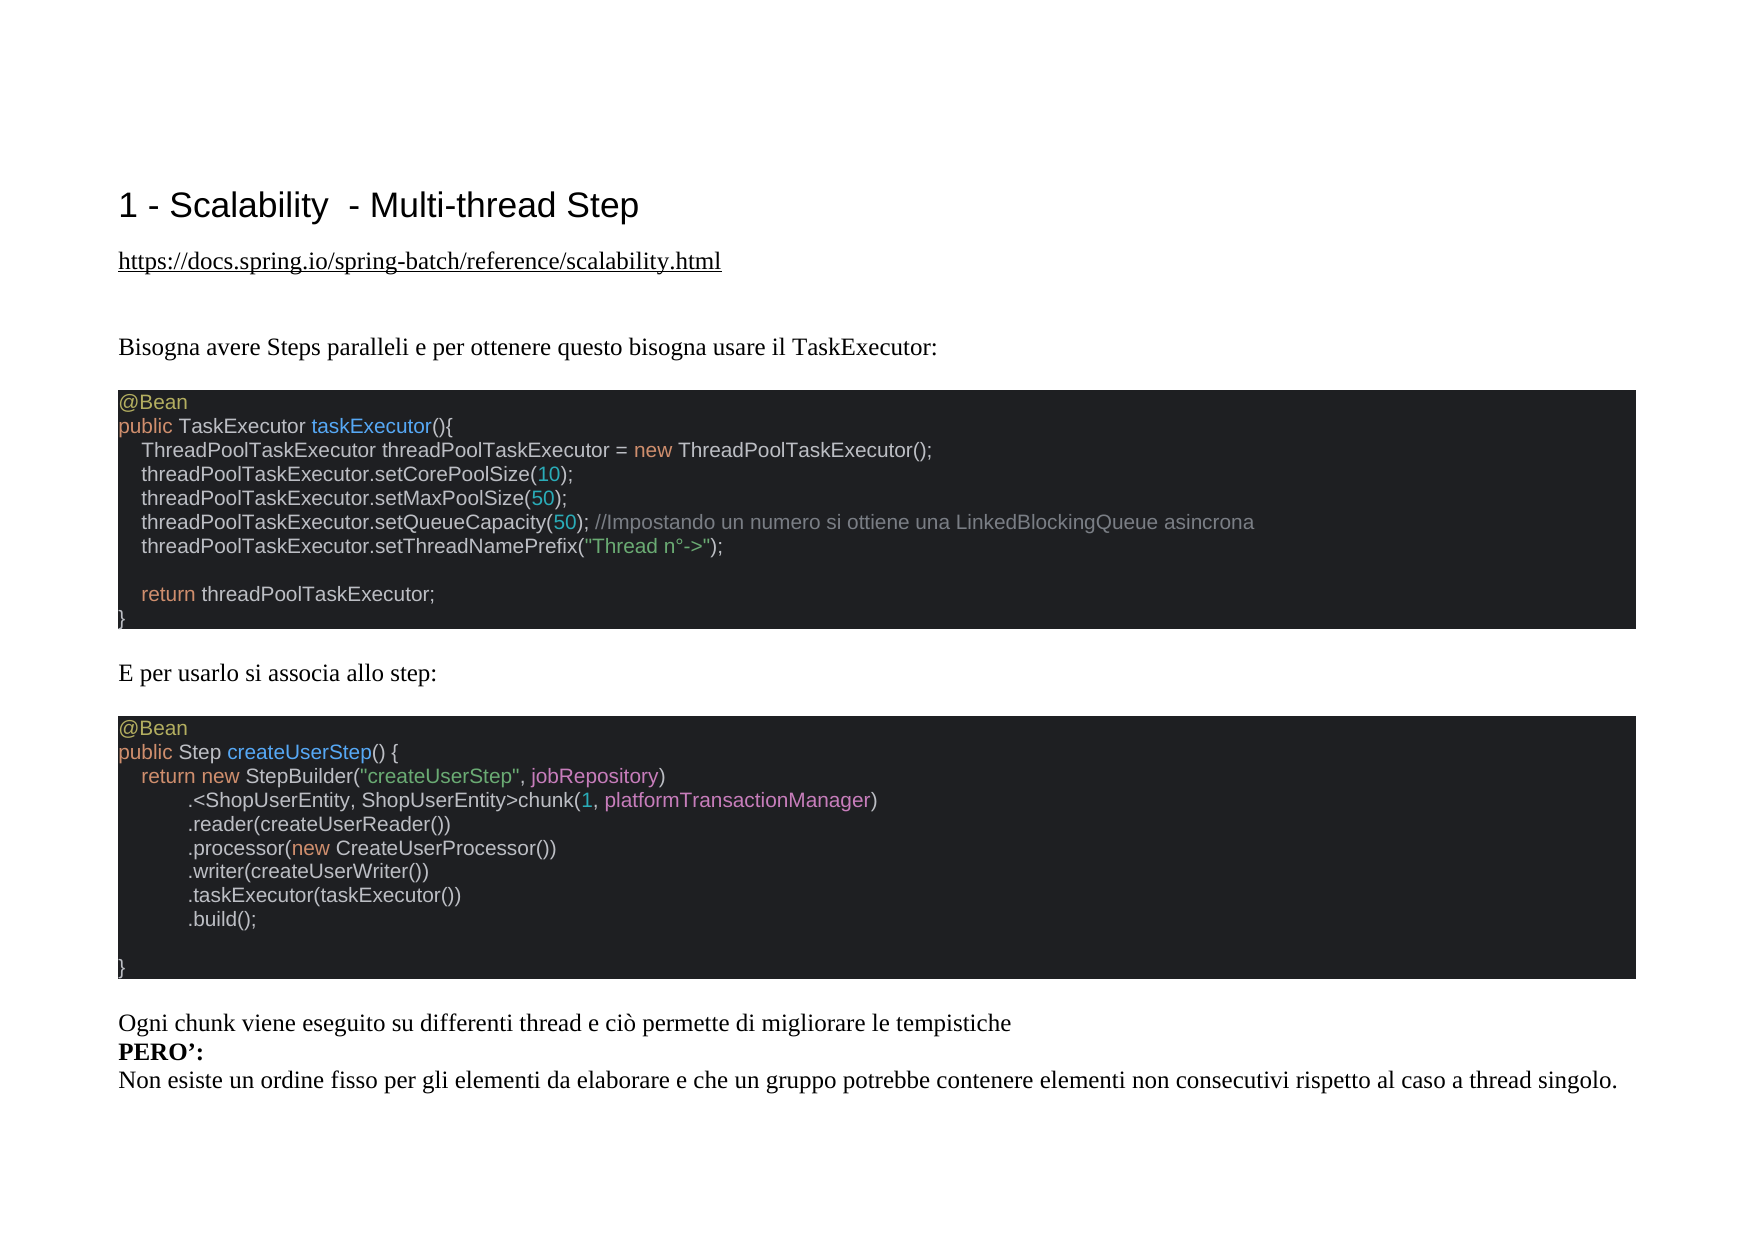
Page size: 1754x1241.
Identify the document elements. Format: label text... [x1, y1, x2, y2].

text E per usarlo si associa allo step: [118, 658, 1636, 687]
text Ogni chunk viene eseguito su differenti thread e ciò permette di migliorare le tempistiche [118, 1008, 1636, 1037]
text @Bean public Step createUserStep() { return new StepBuilder("createUserStep", jobRepository) .<ShopUserEntity, ShopUserEntity>chunk(1, platformTransactionManager) .reader(createUserReader()) .processor(new CreateUserProcessor()) .writer(createUserWriter()) .taskExecutor(taskExecutor()) .build(); } [118, 716, 1636, 979]
text PERO’: [118, 1037, 1636, 1065]
text @Bean public TaskExecutor taskExecutor(){ ThreadPoolTaskExecutor threadPoolTaskExecutor = new ThreadPoolTaskExecutor(); threadPoolTaskExecutor.setCorePoolSize(10); threadPoolTaskExecutor.setMaxPoolSize(50); threadPoolTaskExecutor.setQueueCapacity(50); //Impostando un numero si ottiene una LinkedBlockingQueue asincrona threadPoolTaskExecutor.setThreadNamePrefix("Thread n°->"); return threadPoolTaskExecutor; } [118, 390, 1636, 629]
text Bisogna avere Steps paralleli e per ottenere questo bisogna usare il TaskExecutor: [118, 332, 1636, 361]
text https://docs.spring.io/spring-batch/reference/scalability.html [118, 246, 1636, 303]
text 1 - Scalability - Multi-thread Step [118, 184, 1636, 225]
text Non esiste un ordine fisso per gli elementi da elaborare e che un gruppo potrebbe contenere elementi non consecutivi rispetto al caso a thread singolo. [118, 1065, 1636, 1094]
